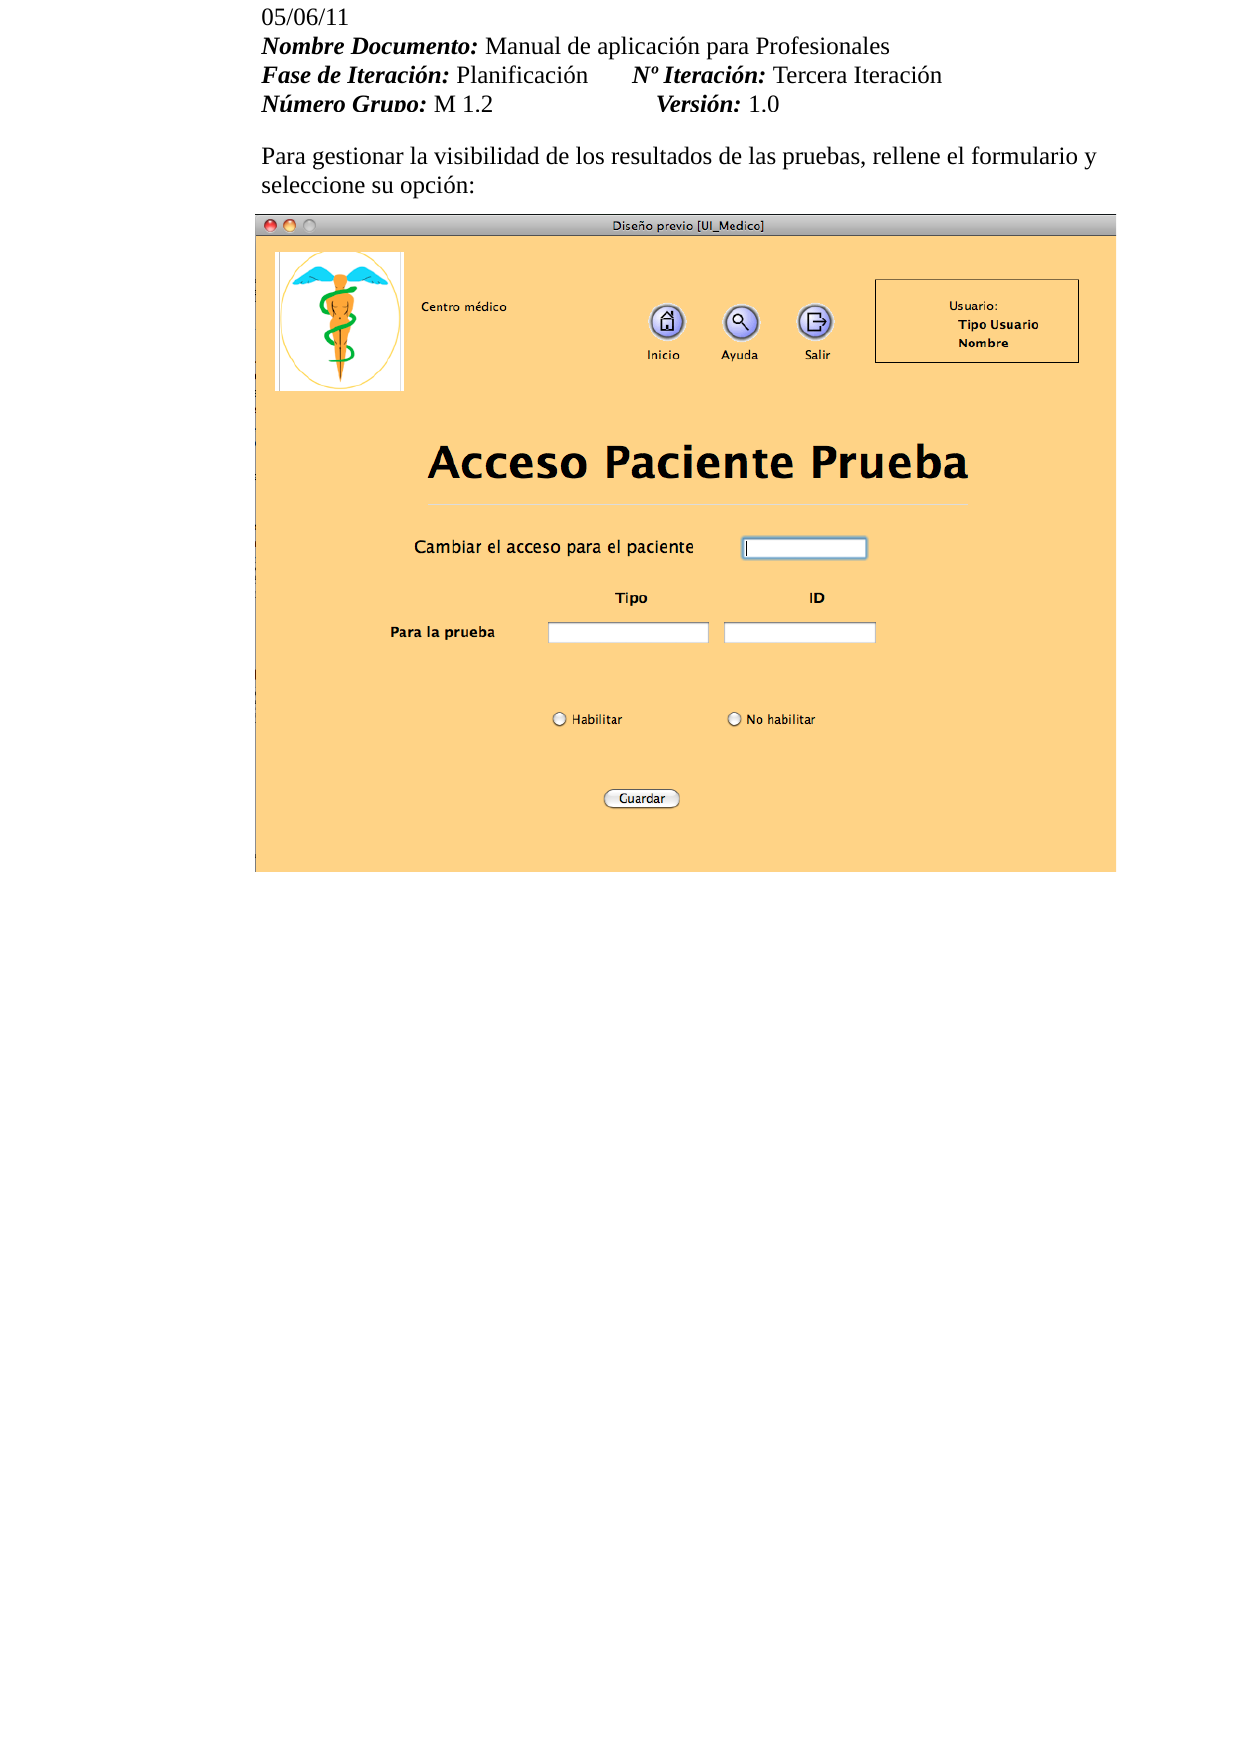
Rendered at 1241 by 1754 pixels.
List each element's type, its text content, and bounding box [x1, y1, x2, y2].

text Para gestionar la visibilidad de los resultados de las pruebas, rellene el formulario y seleccione su opción: [261, 141, 1122, 199]
picture [255, 214, 1117, 872]
